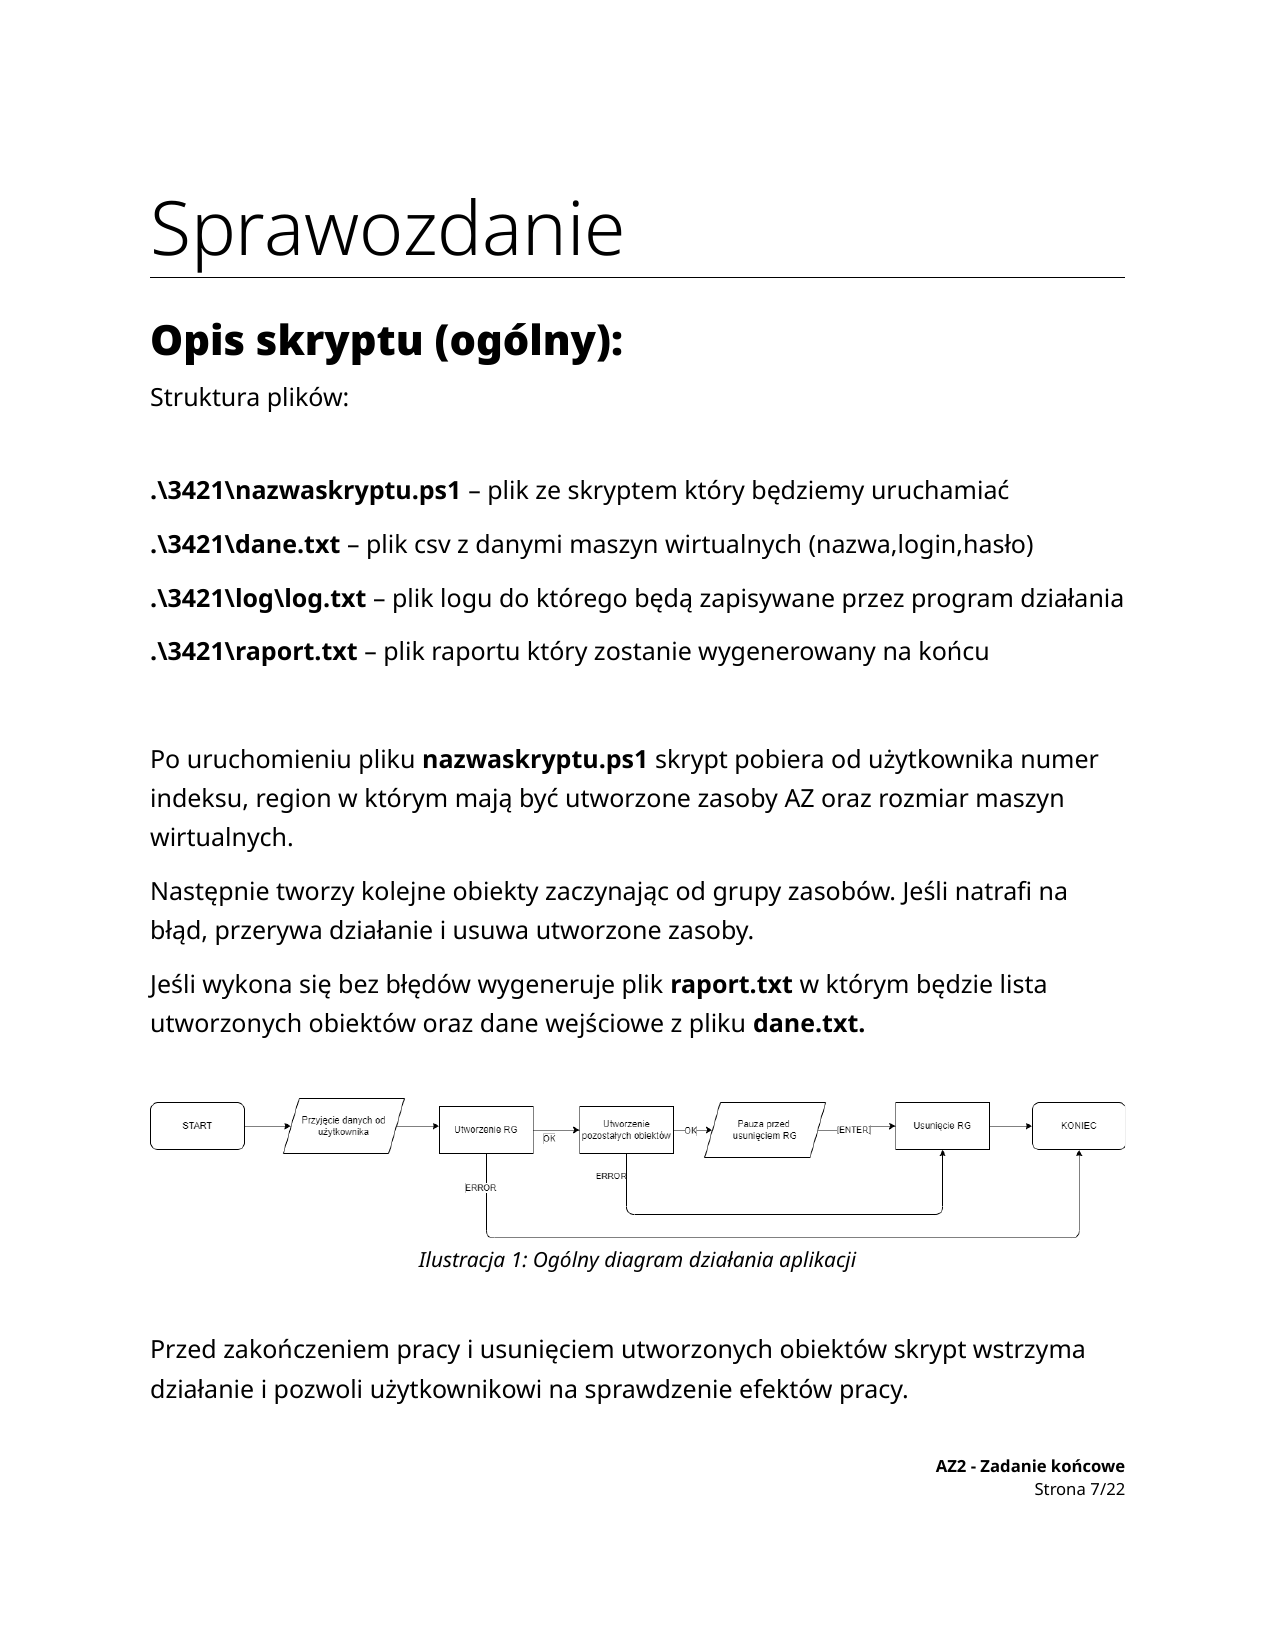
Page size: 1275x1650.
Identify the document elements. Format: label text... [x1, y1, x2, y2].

text .\3421\log\log.txt – plik logu do którego będą zapisywane przez program działania [150, 580, 1125, 614]
picture [150, 1098, 1125, 1245]
text .\3421\dane.txt – plik csv z danymi maszyn wirtualnych (nazwa,login,hasło) [150, 527, 1125, 561]
text Po uruchomieniu pliku nazwaskryptu.ps1 skrypt pobiera od użytkownika numer indeksu, region w którym mają być utworzone zasoby AZ oraz rozmiar maszyn wirtualnych. [150, 742, 1125, 854]
text Następnie tworzy kolejne obiekty zaczynając od grupy zasobów. Jeśli natrafi na błąd, przerywa działanie i usuwa utworzone zasoby. [150, 874, 1125, 947]
text Jeśli wykona się bez błędów wygeneruje plik raport.txt w którym będzie lista utworzonych obiektów oraz dane wejściowe z pliku dane.txt. [150, 967, 1125, 1040]
text Ilustracja 1: Ogólny diagram działania aplikacji [150, 1245, 1125, 1273]
subtitle Opis skryptu (ogólny): [150, 311, 1125, 367]
text Struktura plików: [150, 380, 1125, 453]
text .\3421\raport.txt – plik raportu który zostanie wygenerowany na końcu [150, 634, 1125, 668]
subtitle Sprawozdanie [150, 175, 1125, 277]
text Przed zakończeniem pracy i usunięciem utworzonych obiektów skrypt wstrzyma działanie i pozwoli użytkownikowi na sprawdzenie efektów pracy. [150, 1332, 1125, 1405]
text .\3421\nazwaskryptu.ps1 – plik ze skryptem który będziemy uruchamiać [150, 473, 1125, 507]
